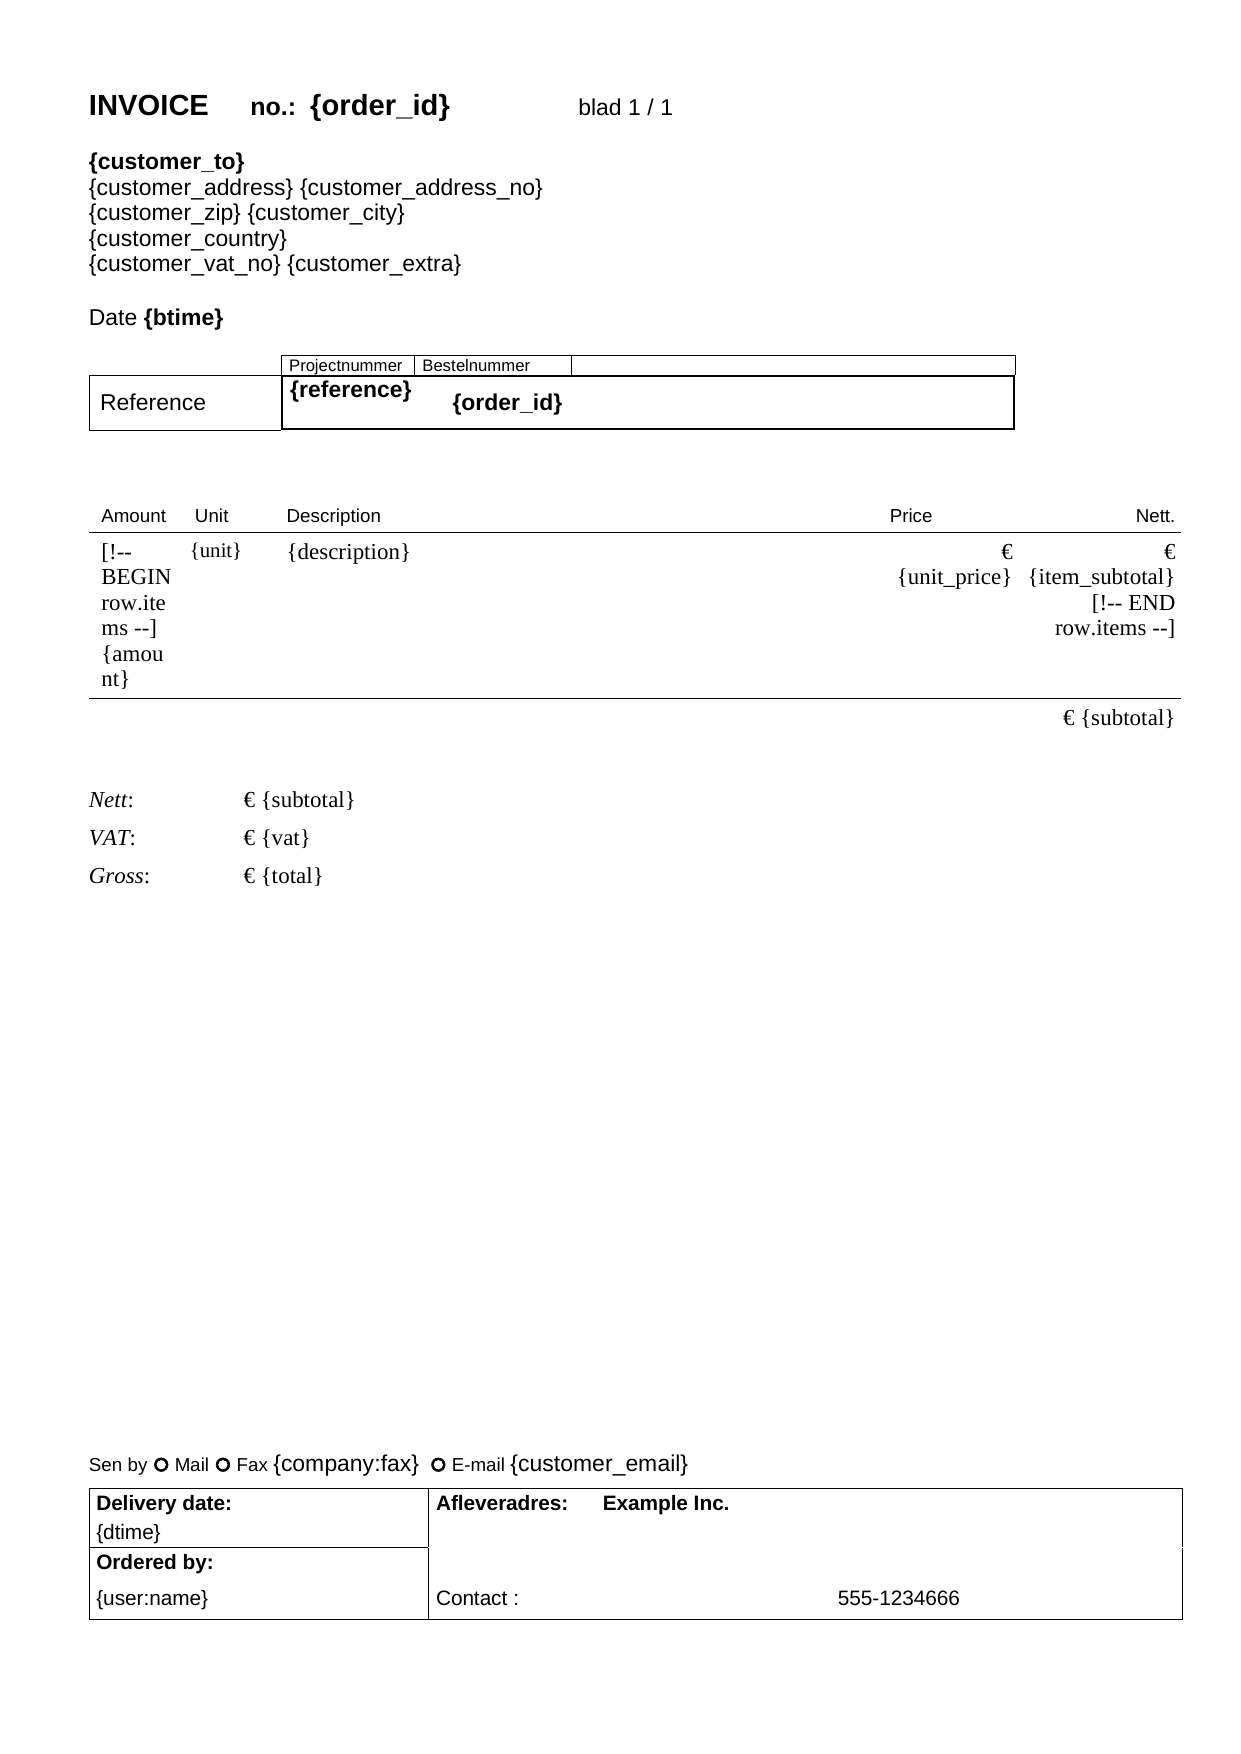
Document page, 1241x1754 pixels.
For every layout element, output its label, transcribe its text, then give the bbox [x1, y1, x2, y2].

table_cell [184, 699, 281, 736]
table_cell [89, 699, 184, 736]
table_cell {unit} [184, 533, 281, 698]
table_cell € {subtotal} [1018, 699, 1181, 736]
table_header Price [884, 500, 1018, 532]
table_cell [281, 699, 884, 736]
text Nett: € {subtotal} VAT: € {vat} Gross: € {total} [89, 787, 1181, 888]
table_header Nett. [1018, 500, 1181, 532]
table_cell [884, 699, 1018, 736]
table_cell {description} [281, 533, 884, 698]
table_header Amount [89, 500, 184, 532]
table_header Description [281, 500, 884, 532]
table_header Unit [184, 500, 281, 532]
table_cell € {item_subtotal}[!-- END row.items --] [1018, 533, 1181, 698]
table_cell € {unit_price} [884, 533, 1018, 698]
table_cell [!-- BEGIN row.items --]{amount} [89, 533, 184, 698]
